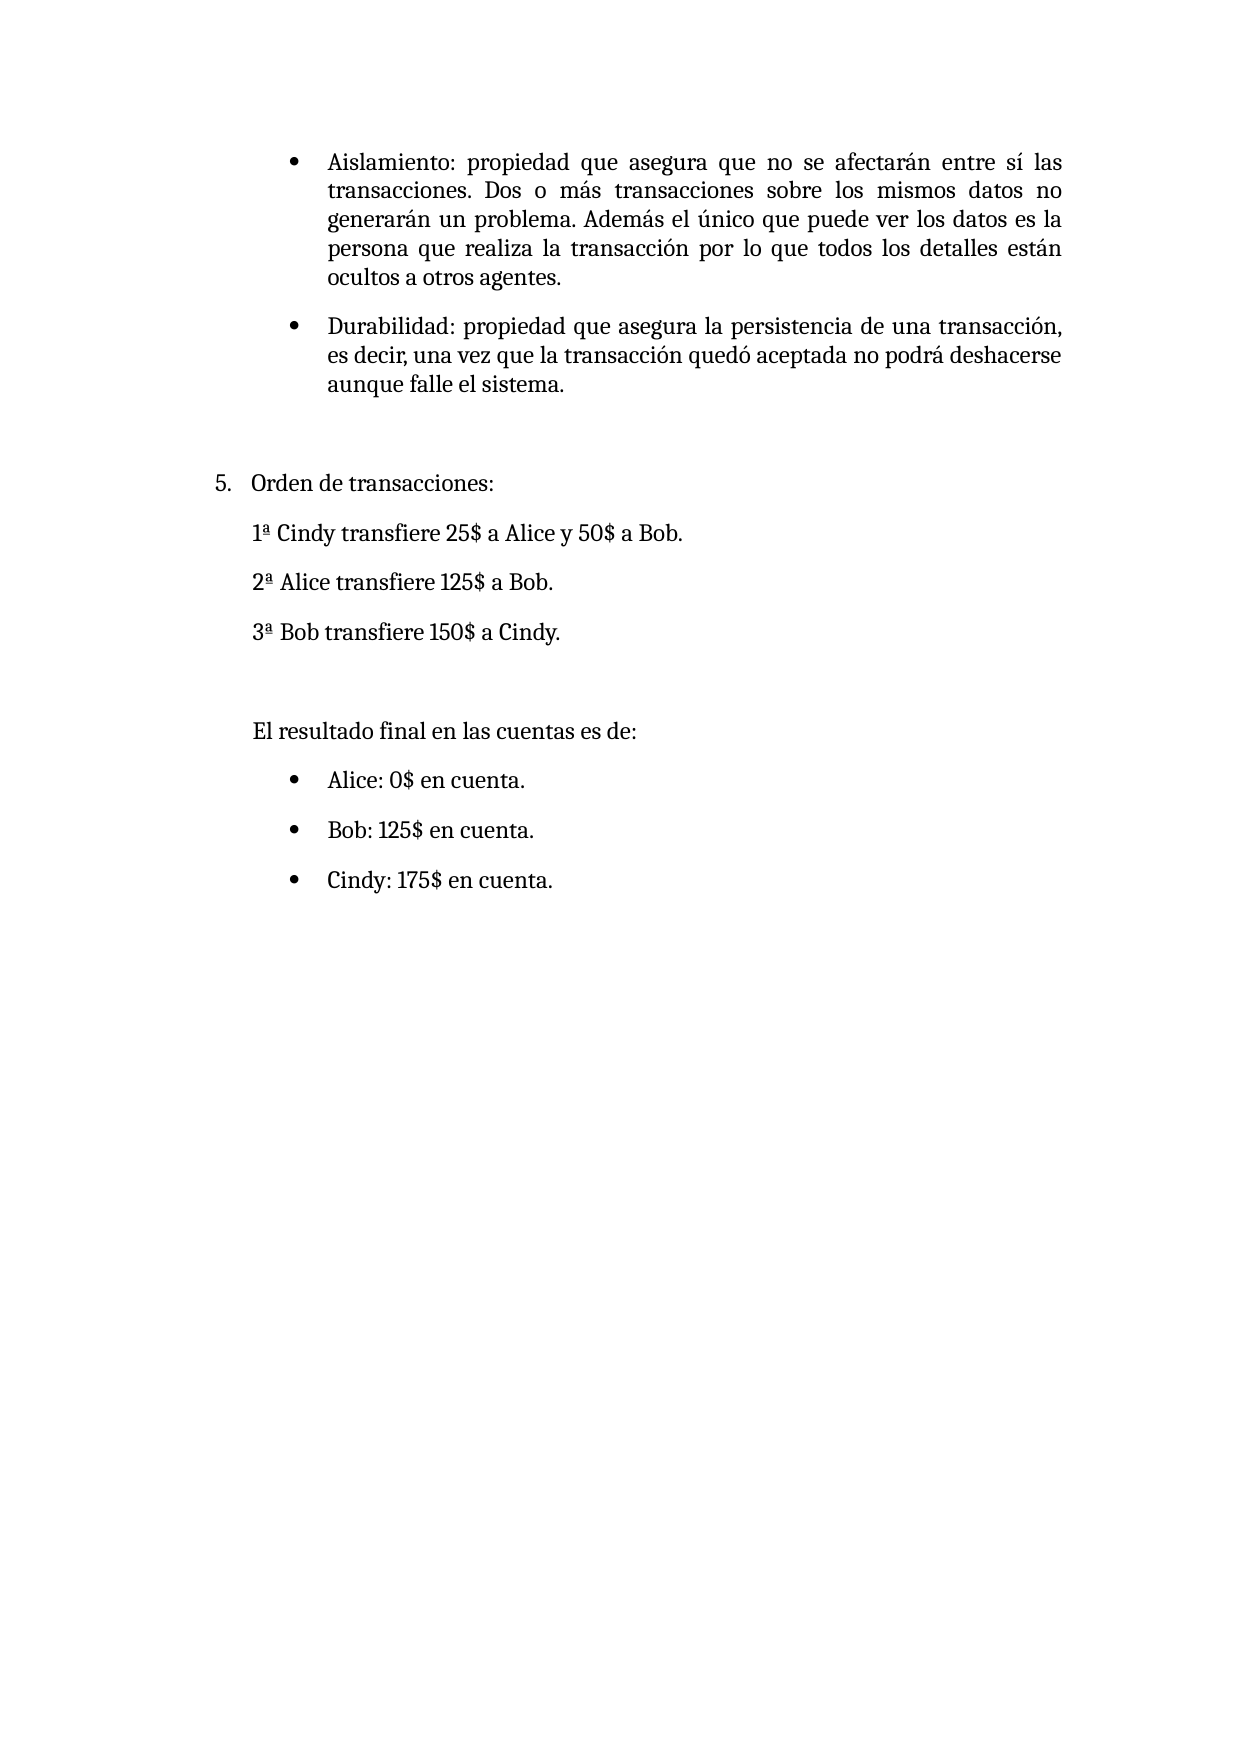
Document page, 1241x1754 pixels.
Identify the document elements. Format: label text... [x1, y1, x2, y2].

list 3ª Bob transfiere 150$ a Cindy. [252, 618, 1063, 646]
list 2ª Alice transfiere 125$ a Bob. [252, 568, 1063, 597]
list Durabilidad: propiedad que asegura la persistencia de una transacción, es decir, una vez que la transacción quedó aceptada no podrá deshacerse aunque falle el sistema. [290, 312, 1063, 398]
list Cindy: 175$ en cuenta. [290, 866, 1063, 894]
list El resultado final en las cuentas es de: [252, 717, 1063, 746]
list 1ª Cindy transfiere 25$ a Alice y 50$ a Bob. [252, 518, 1063, 547]
list Alice: 0$ en cuenta. [290, 766, 1063, 795]
list Aislamiento: propiedad que asegura que no se afectarán entre sí las transacciones. Dos o más transacciones sobre los mismos datos no generarán un problema. Además el único que puede ver los datos es la persona que realiza la transacción por lo que todos los detalles están ocultos a otros agentes. [290, 148, 1063, 291]
list Bob: 125$ en cuenta. [290, 816, 1063, 845]
list Orden de transacciones: [215, 469, 1063, 498]
